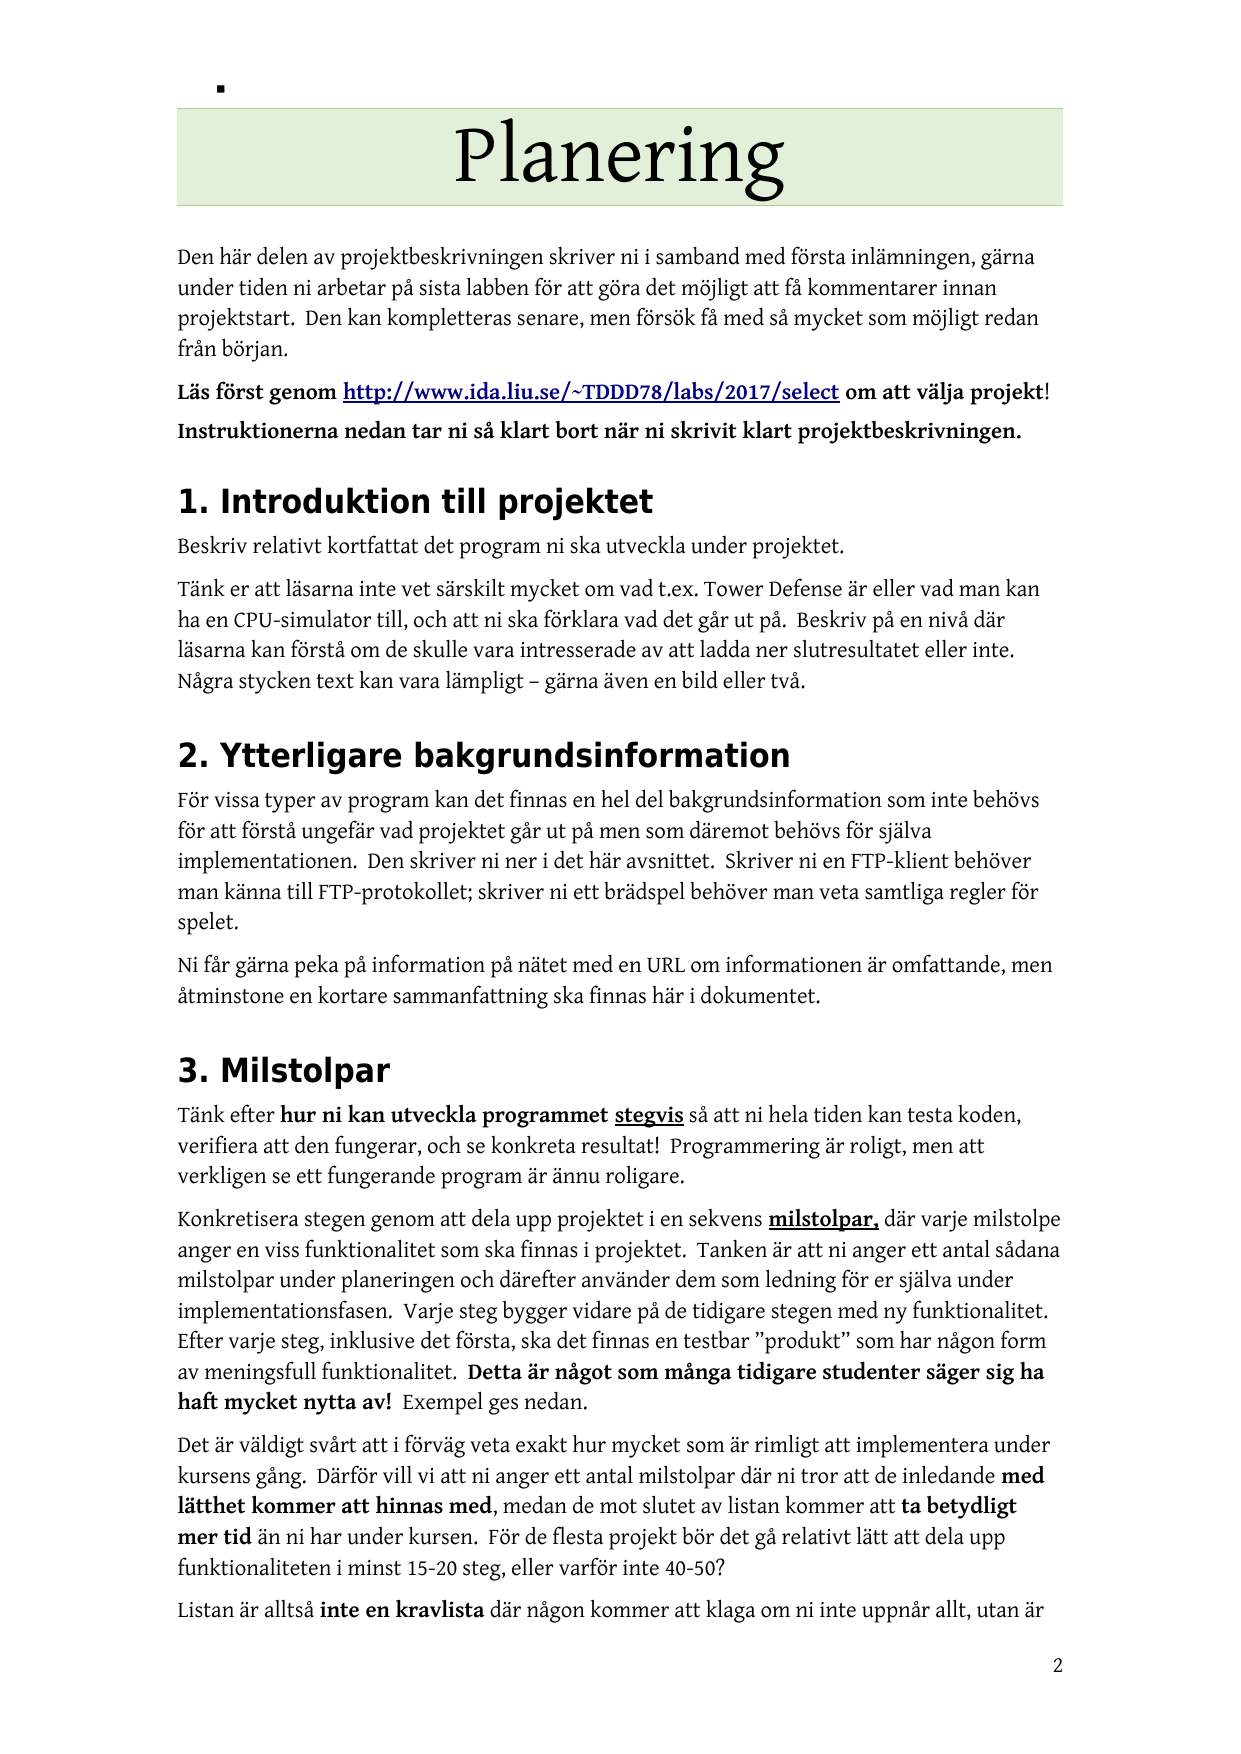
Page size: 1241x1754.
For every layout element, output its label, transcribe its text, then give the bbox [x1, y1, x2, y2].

subtitle 2. Ytterligare bakgrundsinformation [177, 736, 1063, 775]
text Instruktionerna nedan tar ni så klart bort när ni skrivit klart projektbeskrivningen. [177, 418, 1063, 445]
text Beskriv relativt kortfattat det program ni ska utveckla under projektet. [177, 534, 1063, 560]
text För vissa typer av program kan det finnas en hel del bakgrundsinformation som inte behövs för att förstå ungefär vad projektet går ut på men som däremot behövs för själva implementationen. Den skriver ni ner i det här avsnittet. Skriver ni en FTP-klient behöver man känna till FTP-protokollet; skriver ni ett brädspel behöver man veta samtliga regler för spelet. [177, 788, 1063, 936]
subtitle 3. Milstolpar [177, 1051, 1063, 1090]
text Konkretisera stegen genom att dela upp projektet i en sekvens milstolpar, där varje milstolpe anger en viss funktionalitet som ska finnas i projektet. Tanken är att ni anger ett antal sådana milstolpar under planeringen och därefter använder dem som ledning för er själva under implementationsfasen. Varje steg bygger vidare på de tidigare stegen med ny funktionalitet. Efter varje steg, inklusive det första, ska det finnas en testbar ”produkt” som har någon form av meningsfull funktionalitet. Detta är något som många tidigare studenter säger sig ha haft mycket nytta av! Exempel ges nedan. [177, 1207, 1063, 1416]
text Läs först genom http://www.ida.liu.se/~TDDD78/labs/2017/select om att välja projekt! [177, 379, 1063, 406]
text Tänk efter hur ni kan utveckla programmet stegvis så att ni hela tiden kan testa koden, verifiera att den fungerar, och se konkreta resultat! Programmering är roligt, men att verkligen se ett fungerande program är ännu roligare. [177, 1103, 1063, 1190]
text Ni får gärna peka på information på nätet med en URL om informationen är omfattande, men åtminstone en kortare sammanfattning ska finnas här i dokumentet. [177, 953, 1063, 1010]
text Den här delen av projektbeskrivningen skriver ni i samband med första inlämningen, gärna under tiden ni arbetar på sista labben för att göra det möjligt att få kommentarer innan projektstart. Den kan kompletteras senare, men försök få med så mycket som möjligt redan från början. [177, 244, 1063, 363]
text Tänk er att läsarna inte vet särskilt mycket om vad t.ex. Tower Defense är eller vad man kan ha en CPU-simulator till, och att ni ska förklara vad det går ut på. Beskriv på en nivå där läsarna kan förstå om de skulle vara intresserade av att ladda ner slutresultatet eller inte. Några stycken text kan vara lämpligt – gärna även en bild eller två. [177, 577, 1063, 695]
text Listan är alltså inte en kravlista där någon kommer att klaga om ni inte uppnår allt, utan är [177, 1598, 1063, 1624]
text Det är väldigt svårt att i förväg veta exakt hur mycket som är rimligt att implementera under kursens gång. Därför vill vi att ni anger ett antal milstolpar där ni tror att de inledande med lätthet kommer att hinnas med, medan de mot slutet av listan kommer att ta betydligt mer tid än ni har under kursen. För de flesta projekt bör det gå relativt lätt att dela upp funktionaliteten i minst 15-20 steg, eller varför inte 40-50? [177, 1433, 1063, 1581]
subtitle 1. Introduktion till projektet [177, 482, 1063, 521]
table_header Planering [177, 109, 1063, 205]
